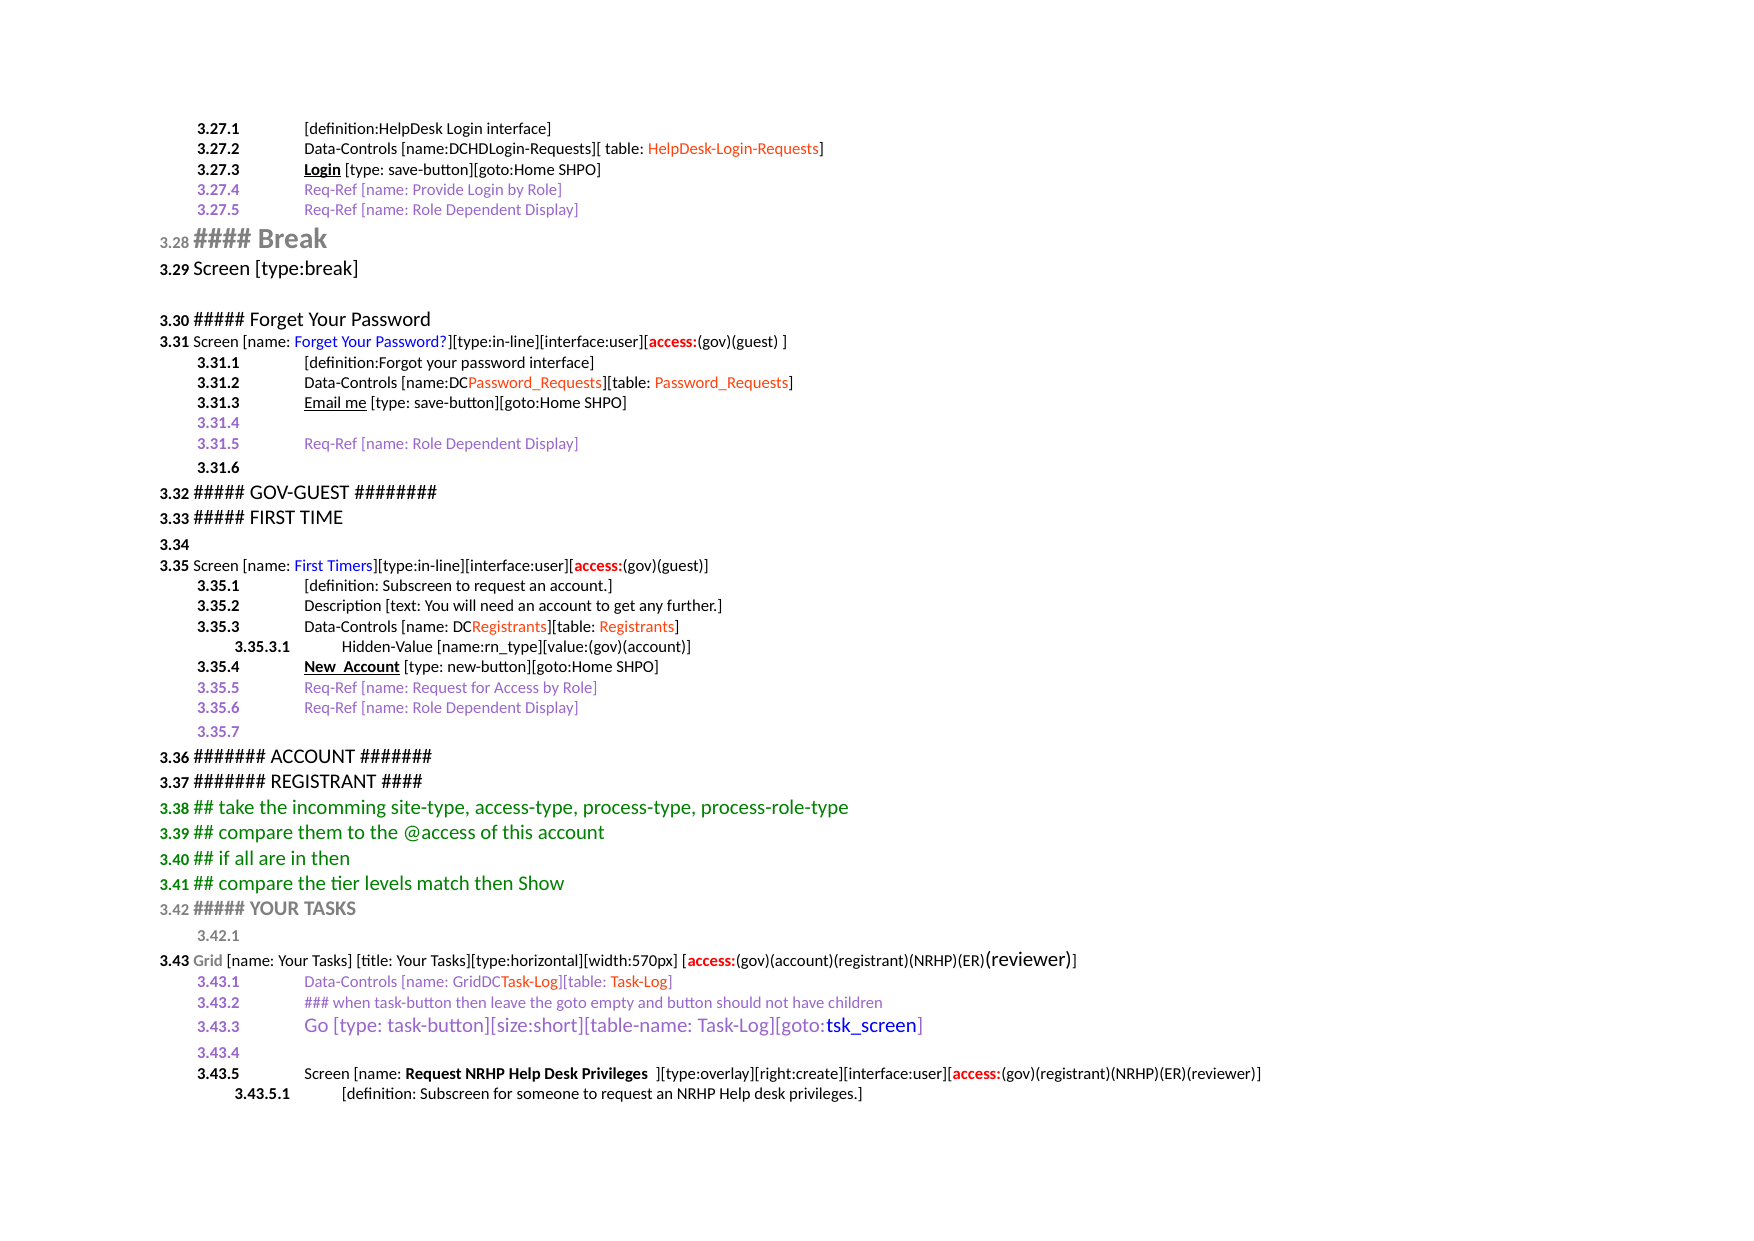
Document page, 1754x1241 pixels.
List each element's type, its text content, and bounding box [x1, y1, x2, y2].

list Req-Ref [name: Role Dependent Display] [193, 433, 1636, 453]
list Hidden-Value [name:rn_type][value:(gov)(account)] [231, 636, 1636, 657]
list Screen [name: Forget Your Password?][type:in-line][interface:user][access:(gov)(guest) ] [156, 332, 1636, 352]
list ####### REGISTRANT #### [156, 768, 1636, 794]
list ## compare them to the @access of this account [156, 819, 1636, 845]
list ## take the incomming site-type, access-type, process-type, process-role-type [156, 794, 1636, 819]
list Description [text: You will need an account to get any further.] [193, 596, 1636, 616]
list ##### FIRST TIME [156, 504, 1636, 530]
list Data-Controls [name: GridDCTask-Log][table: Task-Log] [193, 972, 1636, 992]
list Grid [name: Your Tasks] [title: Your Tasks][type:horizontal][width:570px] [access:(gov)(account)(registrant)(NRHP)(ER)(reviewer)] [156, 946, 1636, 972]
list ## compare the tier levels match then Show [156, 870, 1636, 896]
list #### Break [156, 220, 1636, 255]
list Data-Controls [name:DCHDLogin-Requests][ table: HelpDesk-Login-Requests] [193, 138, 1636, 159]
list ##### YOUR TASKS [156, 896, 1636, 921]
list Req-Ref [name: Provide Login by Role] [193, 179, 1636, 199]
list [definition:HelpDesk Login interface] [193, 118, 1636, 138]
list New Account [type: new-button][goto:Home SHPO] [193, 657, 1636, 677]
list Screen [name: First Timers][type:in-line][interface:user][access:(gov)(guest)] [156, 555, 1636, 575]
list [definition: Subscreen for someone to request an NRHP Help desk privileges.] [231, 1083, 1636, 1104]
list Req-Ref [name: Role Dependent Display] [193, 199, 1636, 220]
list Screen [name: Request NRHP Help Desk Privileges ][type:overlay][right:create][interface:user][access:(gov)(registrant)(NRHP)(ER)(reviewer)] [193, 1063, 1636, 1083]
list Data-Controls [name:DCPassword_Requests][table: Password_Requests] [193, 372, 1636, 392]
list ##### Forget Your Password [156, 306, 1636, 332]
list ## if all are in then [156, 845, 1636, 870]
list Data-Controls [name: DCRegistrants][table: Registrants] [193, 616, 1636, 636]
list Req-Ref [name: Request for Access by Role] [193, 677, 1636, 697]
list ##### GOV-GUEST ######## [156, 479, 1636, 504]
list Email me [type: save-button][goto:Home SHPO] [193, 392, 1636, 413]
list [definition:Forgot your password interface] [193, 352, 1636, 372]
list Go [type: task-button][size:short][table-name: Task-Log][goto:tsk_screen] [193, 1012, 1636, 1038]
list ####### ACCOUNT ####### [156, 743, 1636, 768]
list Req-Ref [name: Role Dependent Display] [193, 697, 1636, 718]
list Screen [type:break] [156, 255, 1636, 281]
list Login [type: save-button][goto:Home SHPO] [193, 159, 1636, 179]
list [definition: Subscreen to request an account.] [193, 575, 1636, 596]
list ### when task-button then leave the goto empty and button should not have children [193, 992, 1636, 1012]
